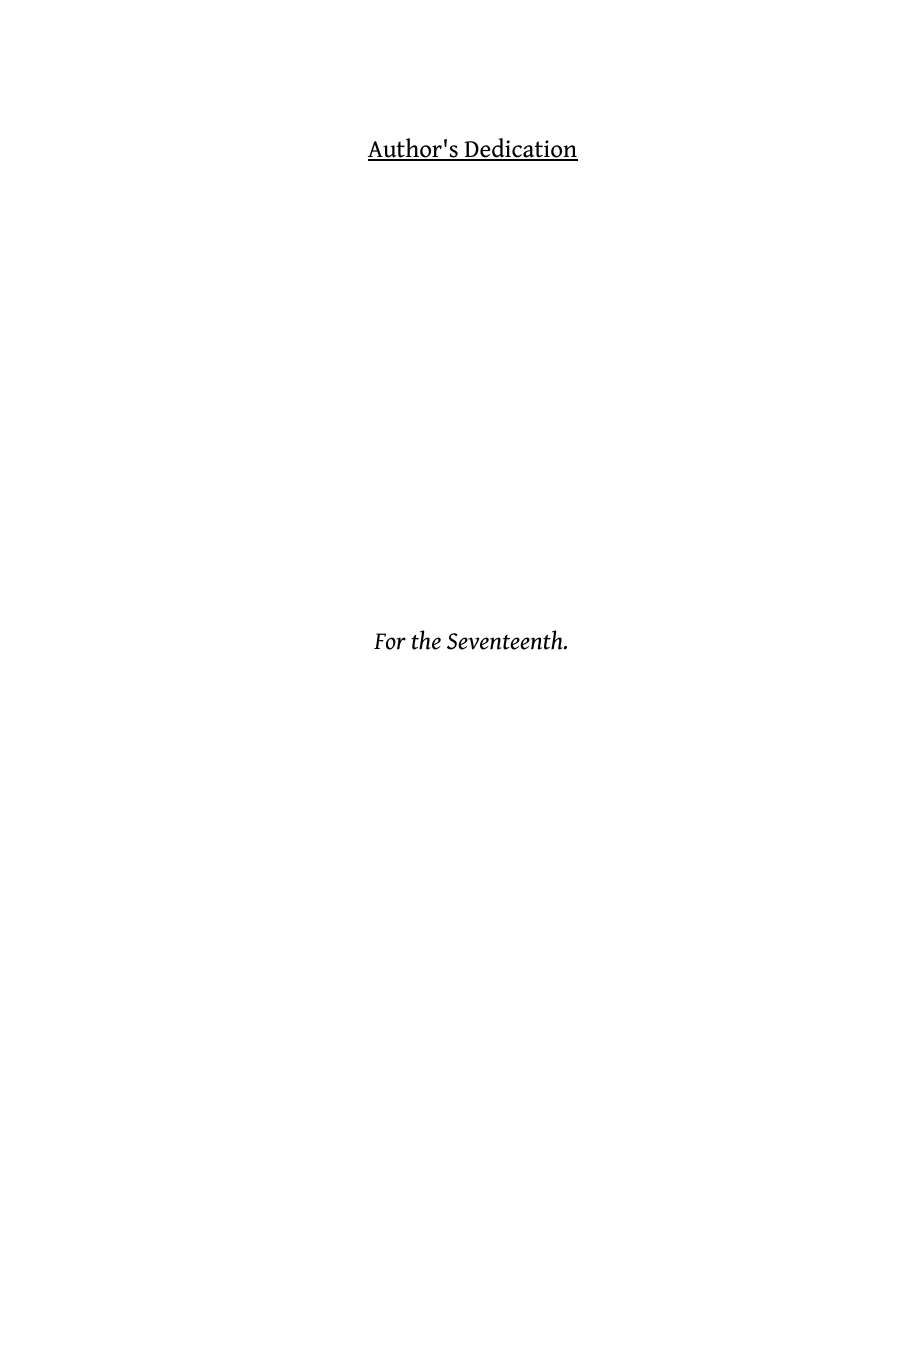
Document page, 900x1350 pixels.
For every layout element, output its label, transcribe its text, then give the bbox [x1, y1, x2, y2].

text Author's Dedication [120, 135, 825, 164]
text For the Seventeenth. [120, 627, 825, 656]
